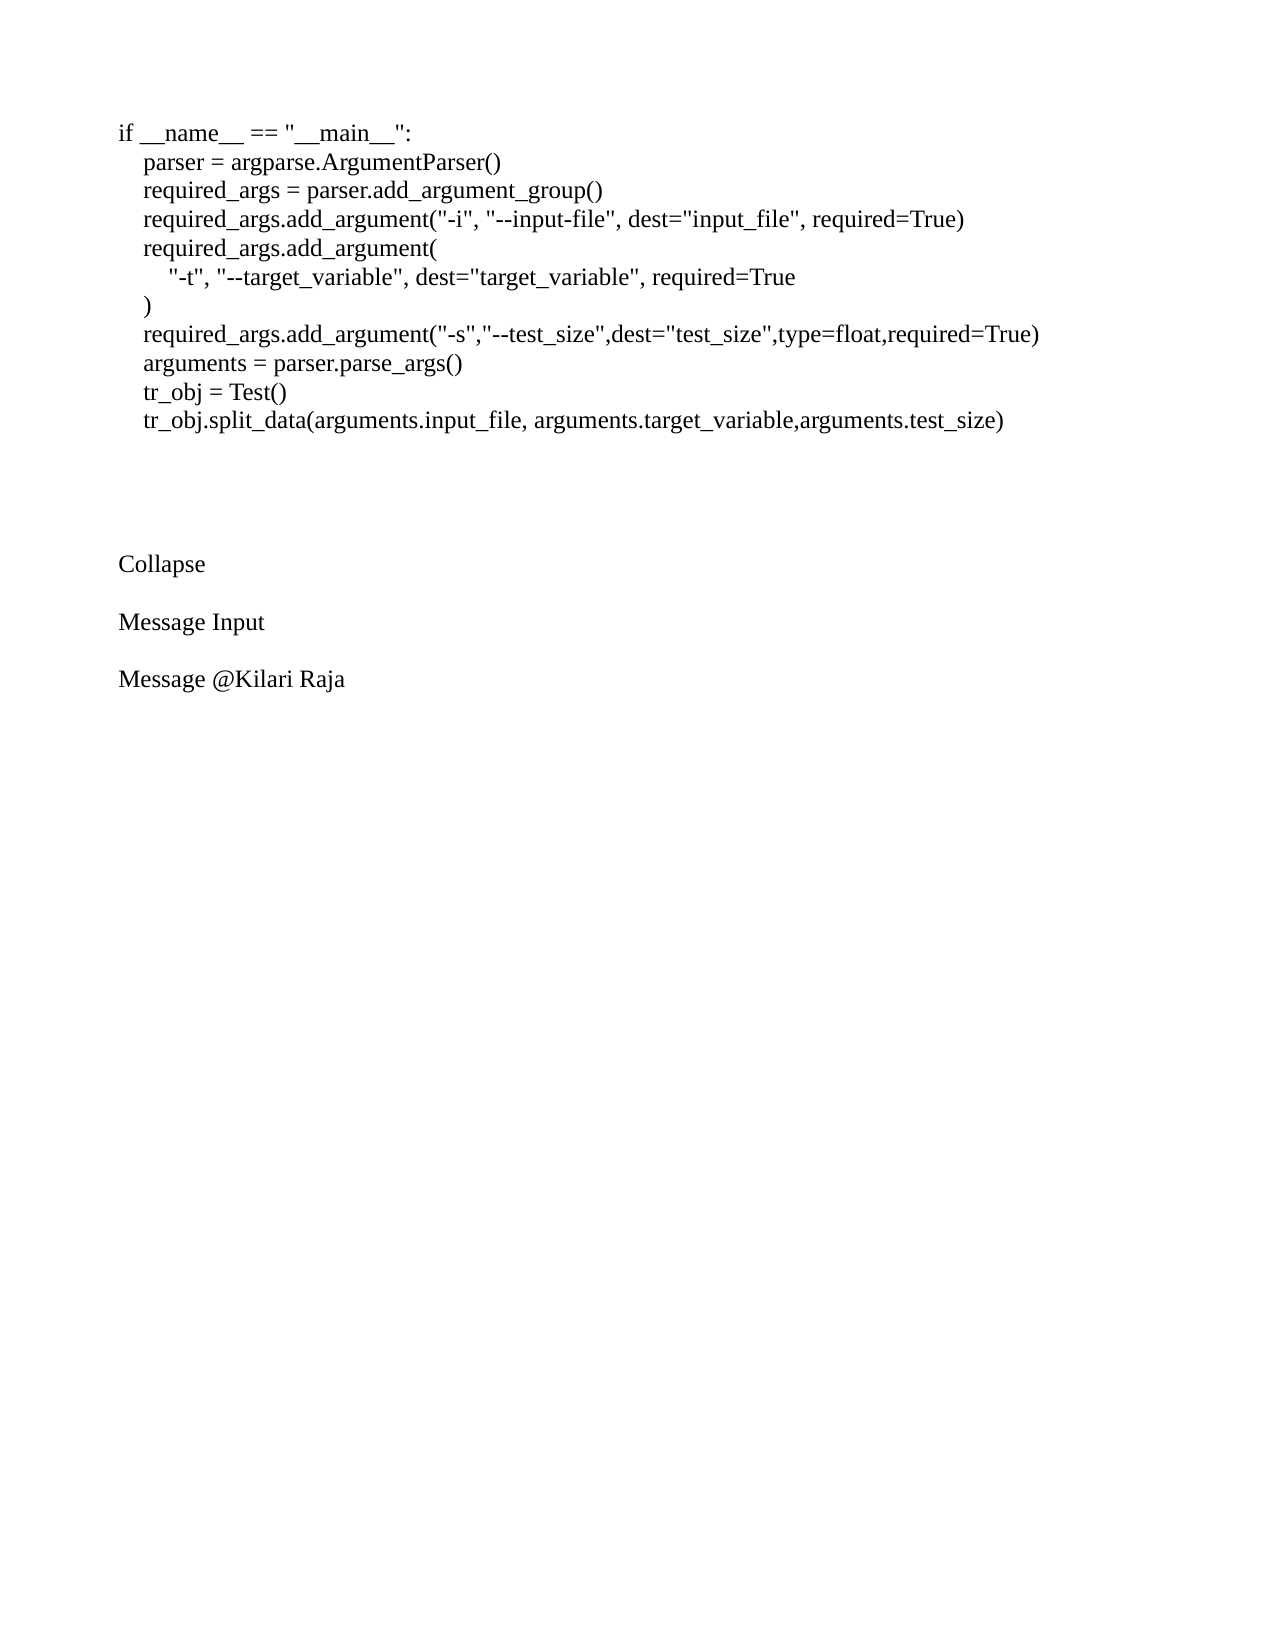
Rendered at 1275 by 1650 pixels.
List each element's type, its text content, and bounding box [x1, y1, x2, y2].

text arguments = parser.parse_args() [118, 348, 1157, 377]
text required_args.add_argument("-s","--test_size",dest="test_size",type=float,required=True) [118, 319, 1157, 348]
text required_args.add_argument( [118, 233, 1157, 262]
text tr_obj.split_data(arguments.input_file, arguments.target_variable,arguments.test_size) [118, 406, 1157, 434]
text parser = argparse.ArgumentParser() [118, 147, 1157, 176]
text Message @Kilari Raja [118, 664, 1157, 693]
text required_args.add_argument("-i", "--input-file", dest="input_file", required=True) [118, 204, 1157, 233]
text required_args = parser.add_argument_group() [118, 176, 1157, 204]
text "-t", "--target_variable", dest="target_variable", required=True [118, 262, 1157, 291]
text Message Input [118, 607, 1157, 636]
text if __name__ == "__main__": [118, 118, 1157, 147]
text tr_obj = Test() [118, 377, 1157, 406]
text Collapse [118, 549, 1157, 578]
text ) [118, 291, 1157, 319]
